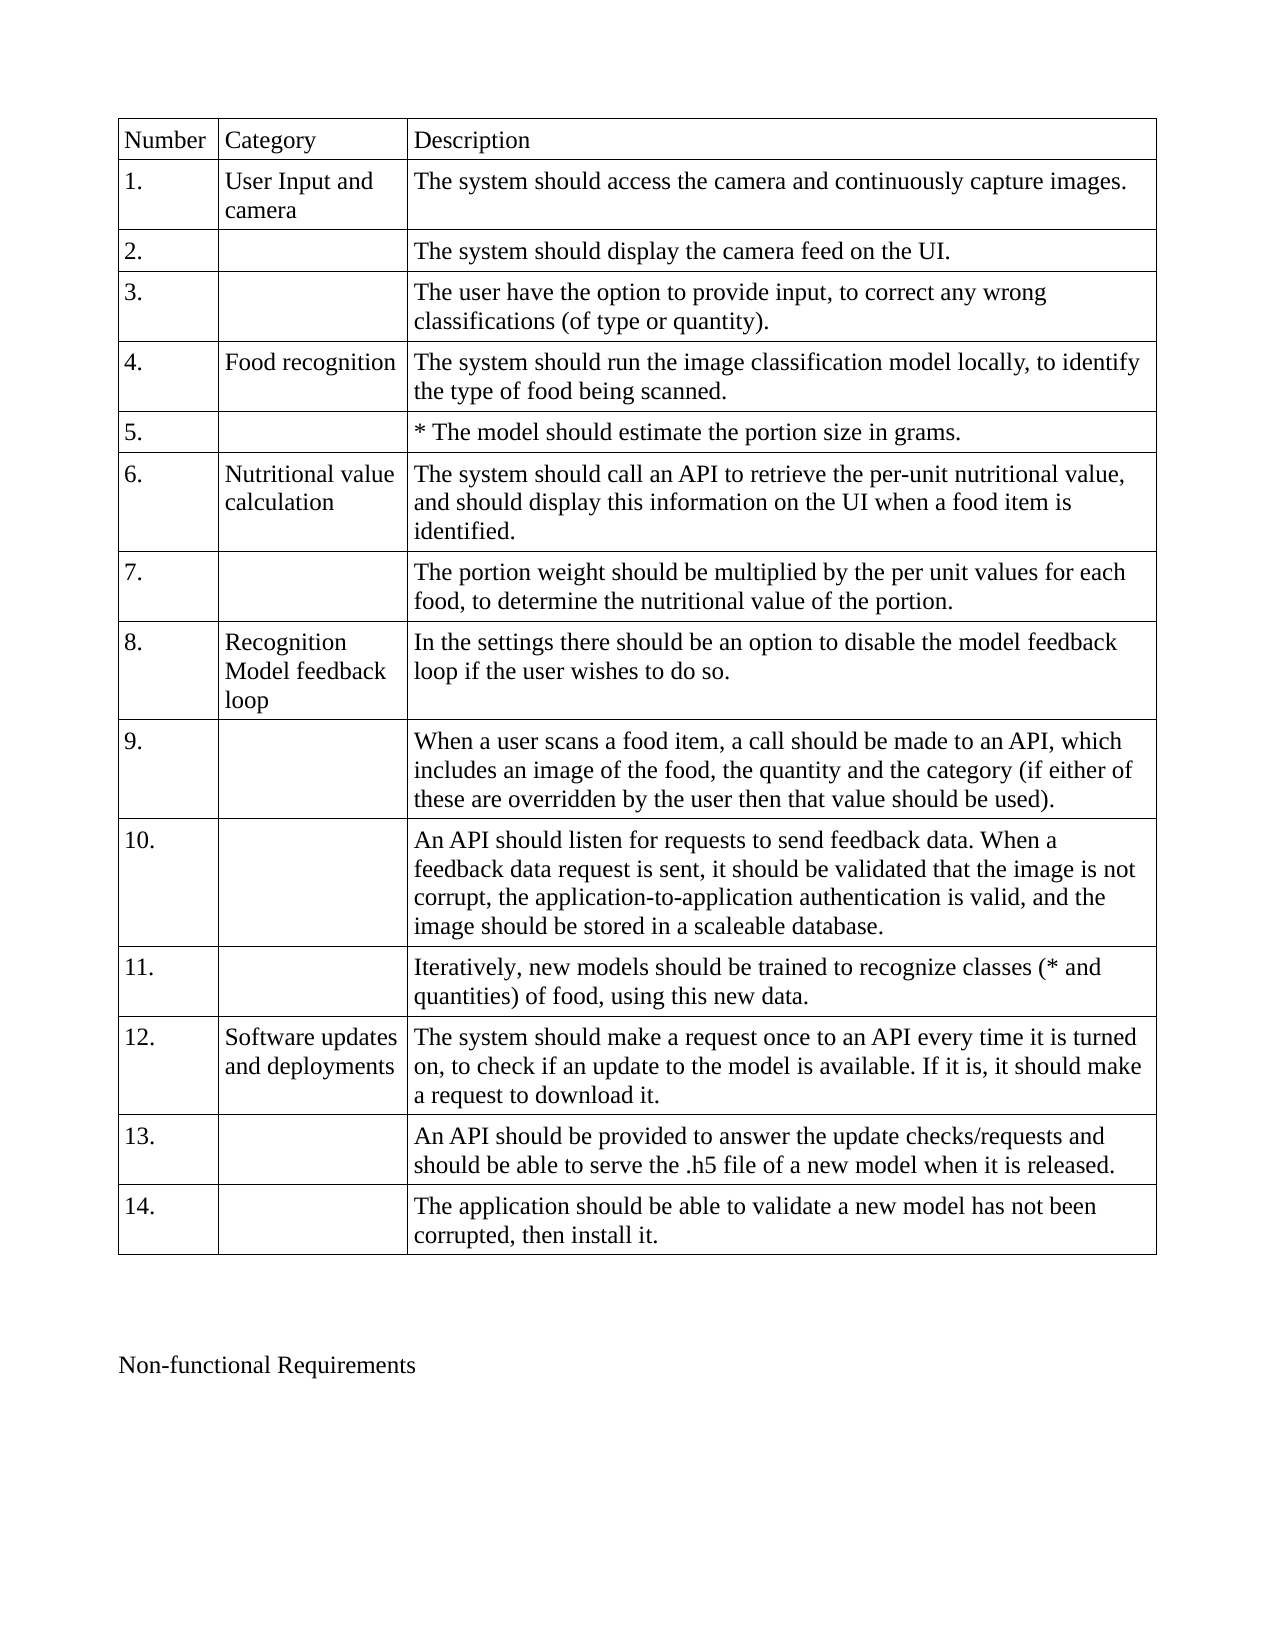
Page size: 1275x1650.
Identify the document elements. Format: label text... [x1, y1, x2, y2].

table_cell 13. [119, 1115, 218, 1184]
table_cell The portion weight should be multiplied by the per unit values for each food, to determine the nutritional value of the portion. [408, 552, 1156, 621]
table_cell 5. [119, 412, 218, 452]
table_cell 9. [119, 720, 218, 818]
table_cell Iteratively, new models should be trained to recognize classes (* and quantities) of food, using this new data. [408, 947, 1156, 1016]
table_cell The system should run the image classification model locally, to identify the type of food being scanned. [408, 342, 1156, 411]
table_cell [219, 720, 407, 818]
table_cell The application should be able to validate a new model has not been corrupted, then install it. [408, 1185, 1156, 1254]
table_cell An API should listen for requests to send feedback data. When a feedback data request is sent, it should be validated that the image is not corrupt, the application-to-application authentication is valid, and the image should be stored in a scaleable database. [408, 819, 1156, 946]
table_cell 4. [119, 342, 218, 411]
table_header Number [119, 119, 218, 159]
table_cell 3. [119, 272, 218, 341]
table_cell The user have the option to provide input, to correct any wrong classifications (of type or quantity). [408, 272, 1156, 341]
table_cell Software updates and deployments [219, 1017, 407, 1114]
table_cell 6. [119, 453, 218, 551]
table_cell An API should be provided to answer the update checks/requests and should be able to serve the .h5 file of a new model when it is released. [408, 1115, 1156, 1184]
table_cell In the settings there should be an option to disable the model feedback loop if the user wishes to do so. [408, 622, 1156, 719]
table_cell Recognition Model feedback loop [219, 622, 407, 719]
table_cell User Input and camera [219, 160, 407, 229]
text Non-functional Requirements [118, 1351, 1157, 1379]
table_cell [219, 1185, 407, 1254]
table_cell Nutritional value calculation [219, 453, 407, 551]
table_cell [219, 819, 407, 946]
table_cell [219, 552, 407, 621]
table_cell Food recognition [219, 342, 407, 411]
table_cell 7. [119, 552, 218, 621]
table_cell The system should display the camera feed on the UI. [408, 230, 1156, 271]
table_cell 10. [119, 819, 218, 946]
table_cell The system should access the camera and continuously capture images. [408, 160, 1156, 229]
table_cell 1. [119, 160, 218, 229]
table_cell 11. [119, 947, 218, 1016]
table_cell [219, 1115, 407, 1184]
table_cell When a user scans a food item, a call should be made to an API, which includes an image of the food, the quantity and the category (if either of these are overridden by the user then that value should be used). [408, 720, 1156, 818]
table_cell [219, 412, 407, 452]
table_cell 2. [119, 230, 218, 271]
table_cell 8. [119, 622, 218, 719]
table_cell * The model should estimate the portion size in grams. [408, 412, 1156, 452]
table_cell [219, 947, 407, 1016]
table_cell 12. [119, 1017, 218, 1114]
table_cell 14. [119, 1185, 218, 1254]
table_cell [219, 272, 407, 341]
table_cell [219, 230, 407, 271]
table_cell The system should make a request once to an API every time it is turned on, to check if an update to the model is available. If it is, it should make a request to download it. [408, 1017, 1156, 1114]
table_header Description [408, 119, 1156, 159]
table_cell The system should call an API to retrieve the per-unit nutritional value, and should display this information on the UI when a food item is identified. [408, 453, 1156, 551]
table_header Category [219, 119, 407, 159]
